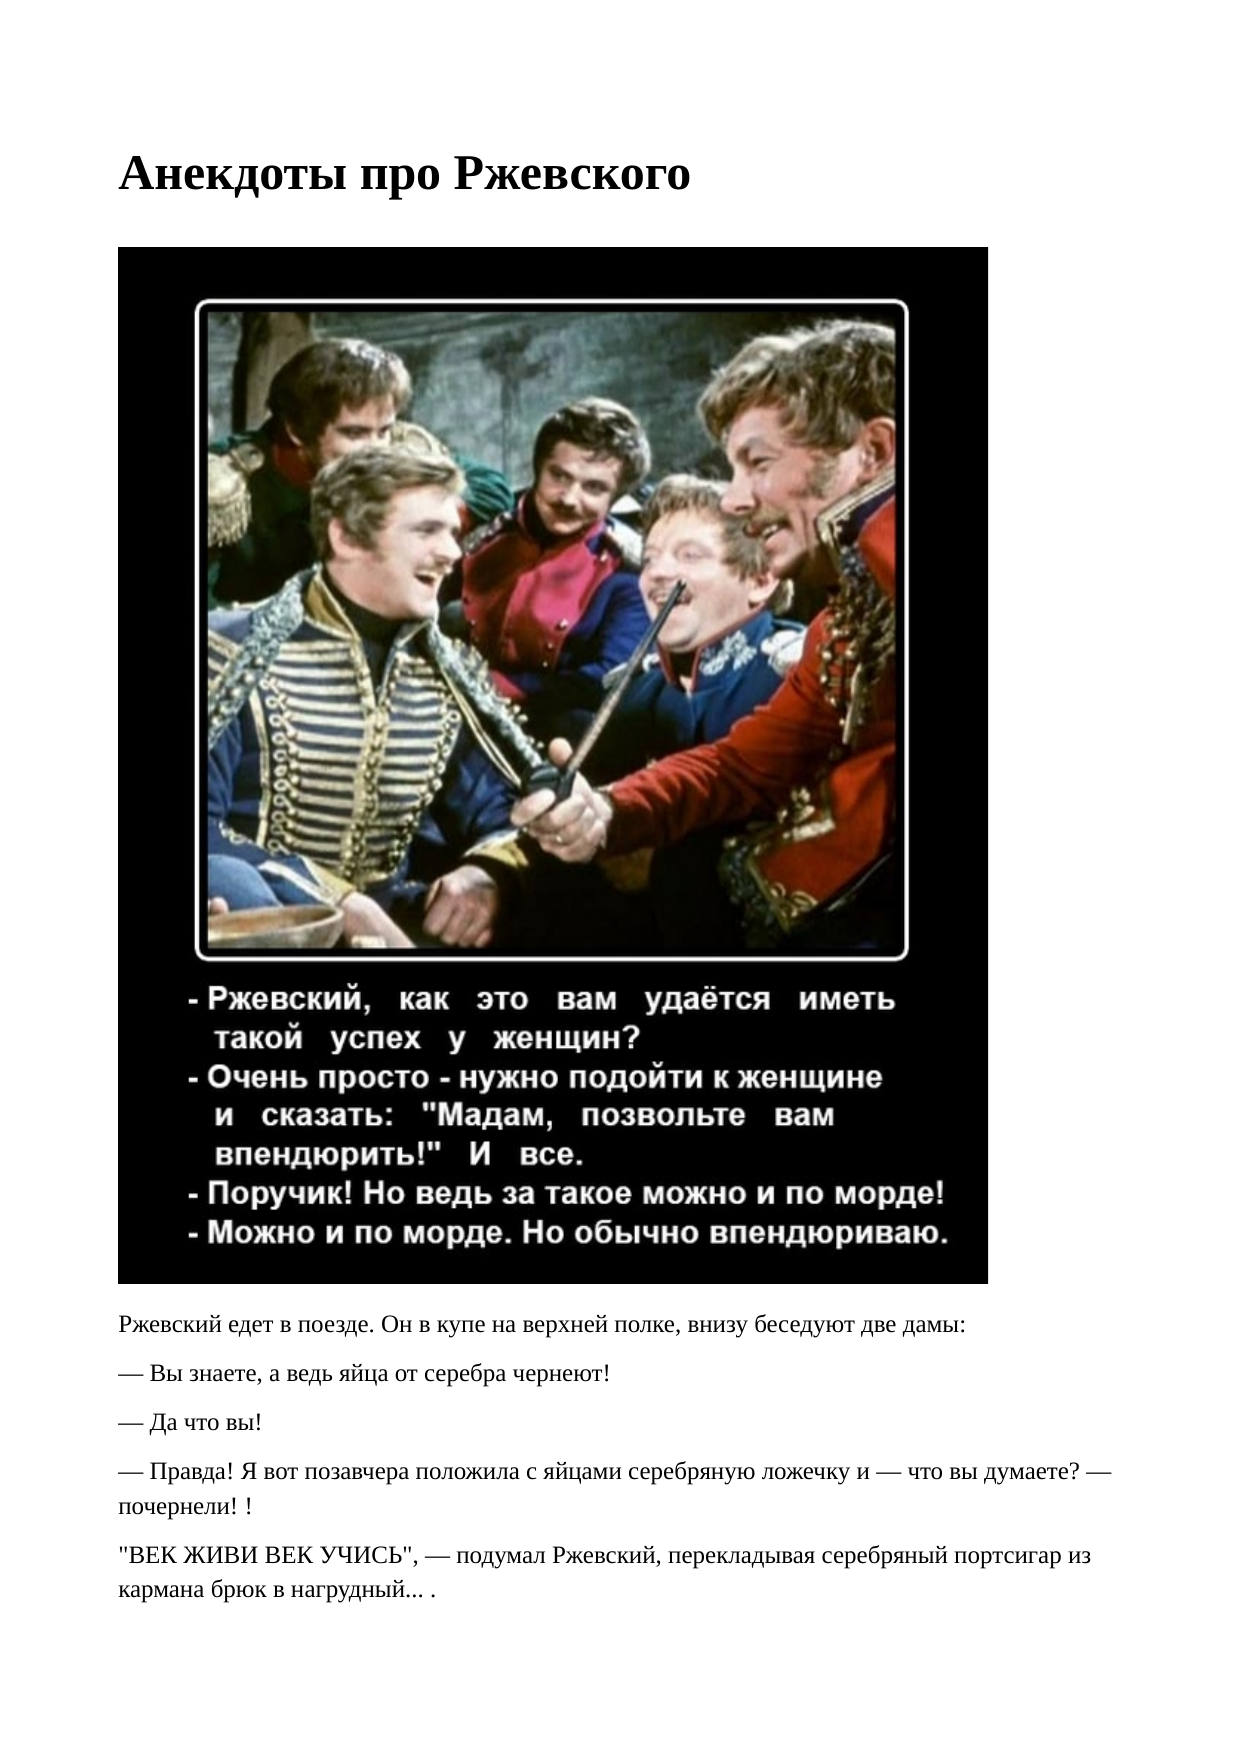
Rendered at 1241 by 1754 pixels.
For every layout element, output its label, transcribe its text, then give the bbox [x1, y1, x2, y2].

text — Да что вы! [118, 1407, 1122, 1436]
subtitle Анекдоты про Ржевского [118, 143, 1122, 201]
text "ВЕК ЖИВИ ВЕК УЧИСЬ", — подумал Ржевский, перекладывая серебряный портсигар из кармана брюк в нагрудный... . [118, 1540, 1122, 1603]
picture [118, 247, 989, 1284]
text Ржевский едет в поезде. Он в купе на верхней полке, внизу беседуют две дамы: [118, 1309, 1122, 1338]
text — Вы знаете, а ведь яйца от серебра чернеют! [118, 1358, 1122, 1387]
text — Правда! Я вот позавчера положила с яйцами серебряную ложечку и — что вы думаете? — почернели! ! [118, 1456, 1122, 1519]
